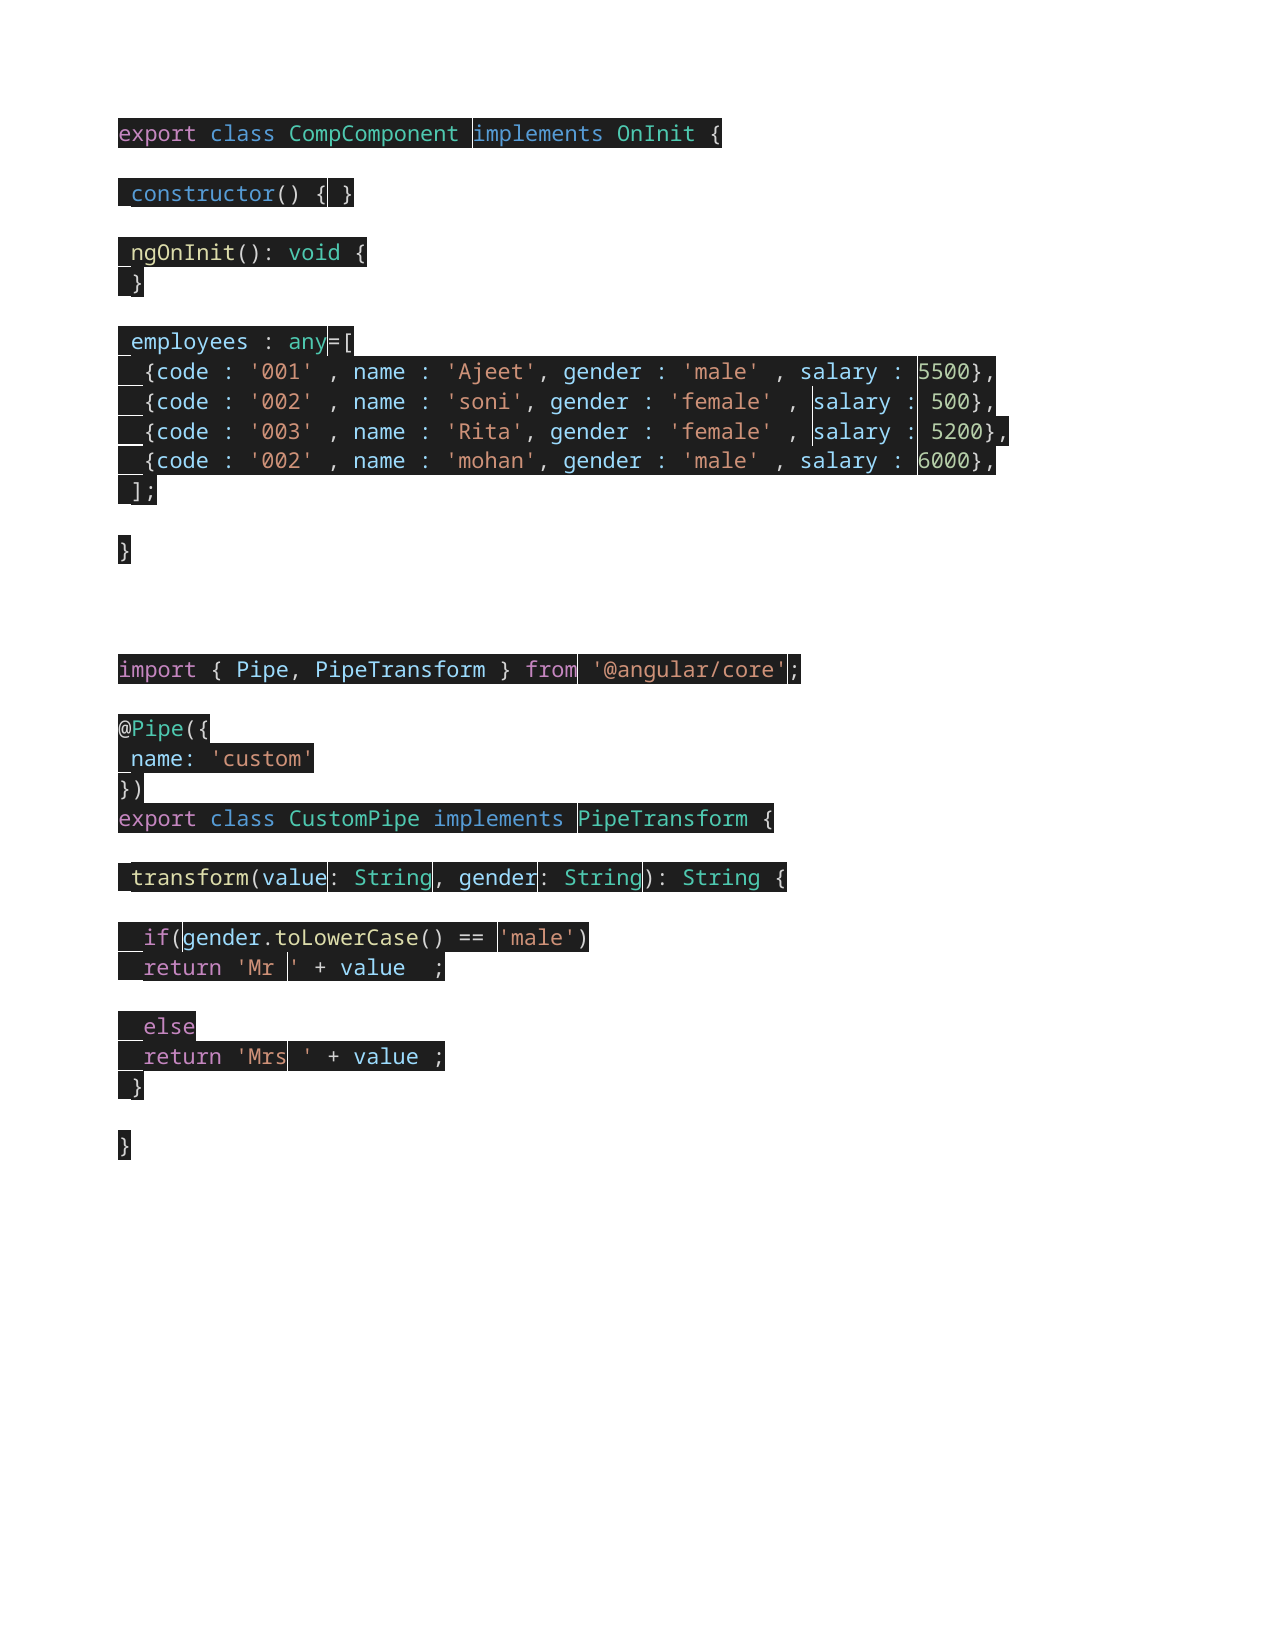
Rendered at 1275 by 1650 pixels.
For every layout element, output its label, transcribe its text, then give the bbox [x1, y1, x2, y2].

text {code : '002' , name : 'soni', gender : 'female' , salary : 500}, [118, 386, 1157, 416]
text import { Pipe, PipeTransform } from '@angular/core'; [118, 654, 1157, 684]
text } [118, 1071, 1157, 1100]
text return 'Mrs ' + value ; [118, 1041, 1157, 1071]
text } [118, 267, 1157, 297]
text if(gender.toLowerCase() == 'male') [118, 922, 1157, 952]
text } [118, 1130, 1157, 1160]
text } [118, 535, 1157, 564]
text name: 'custom' [118, 743, 1157, 773]
text export class CompComponent implements OnInit { [118, 118, 1157, 148]
text else [118, 1011, 1157, 1041]
text {code : '003' , name : 'Rita', gender : 'female' , salary : 5200}, [118, 416, 1157, 446]
text export class CustomPipe implements PipeTransform { [118, 803, 1157, 833]
text constructor() { } [118, 178, 1157, 207]
text transform(value: String, gender: String): String { [118, 862, 1157, 892]
text {code : '002' , name : 'mohan', gender : 'male' , salary : 6000}, [118, 446, 1157, 475]
text }) [118, 773, 1157, 803]
text ]; [118, 475, 1157, 505]
text return 'Mr ' + value ; [118, 952, 1157, 981]
text @Pipe({ [118, 713, 1157, 743]
text employees : any=[ [118, 326, 1157, 356]
text {code : '001' , name : 'Ajeet', gender : 'male' , salary : 5500}, [118, 356, 1157, 386]
text ngOnInit(): void { [118, 237, 1157, 267]
